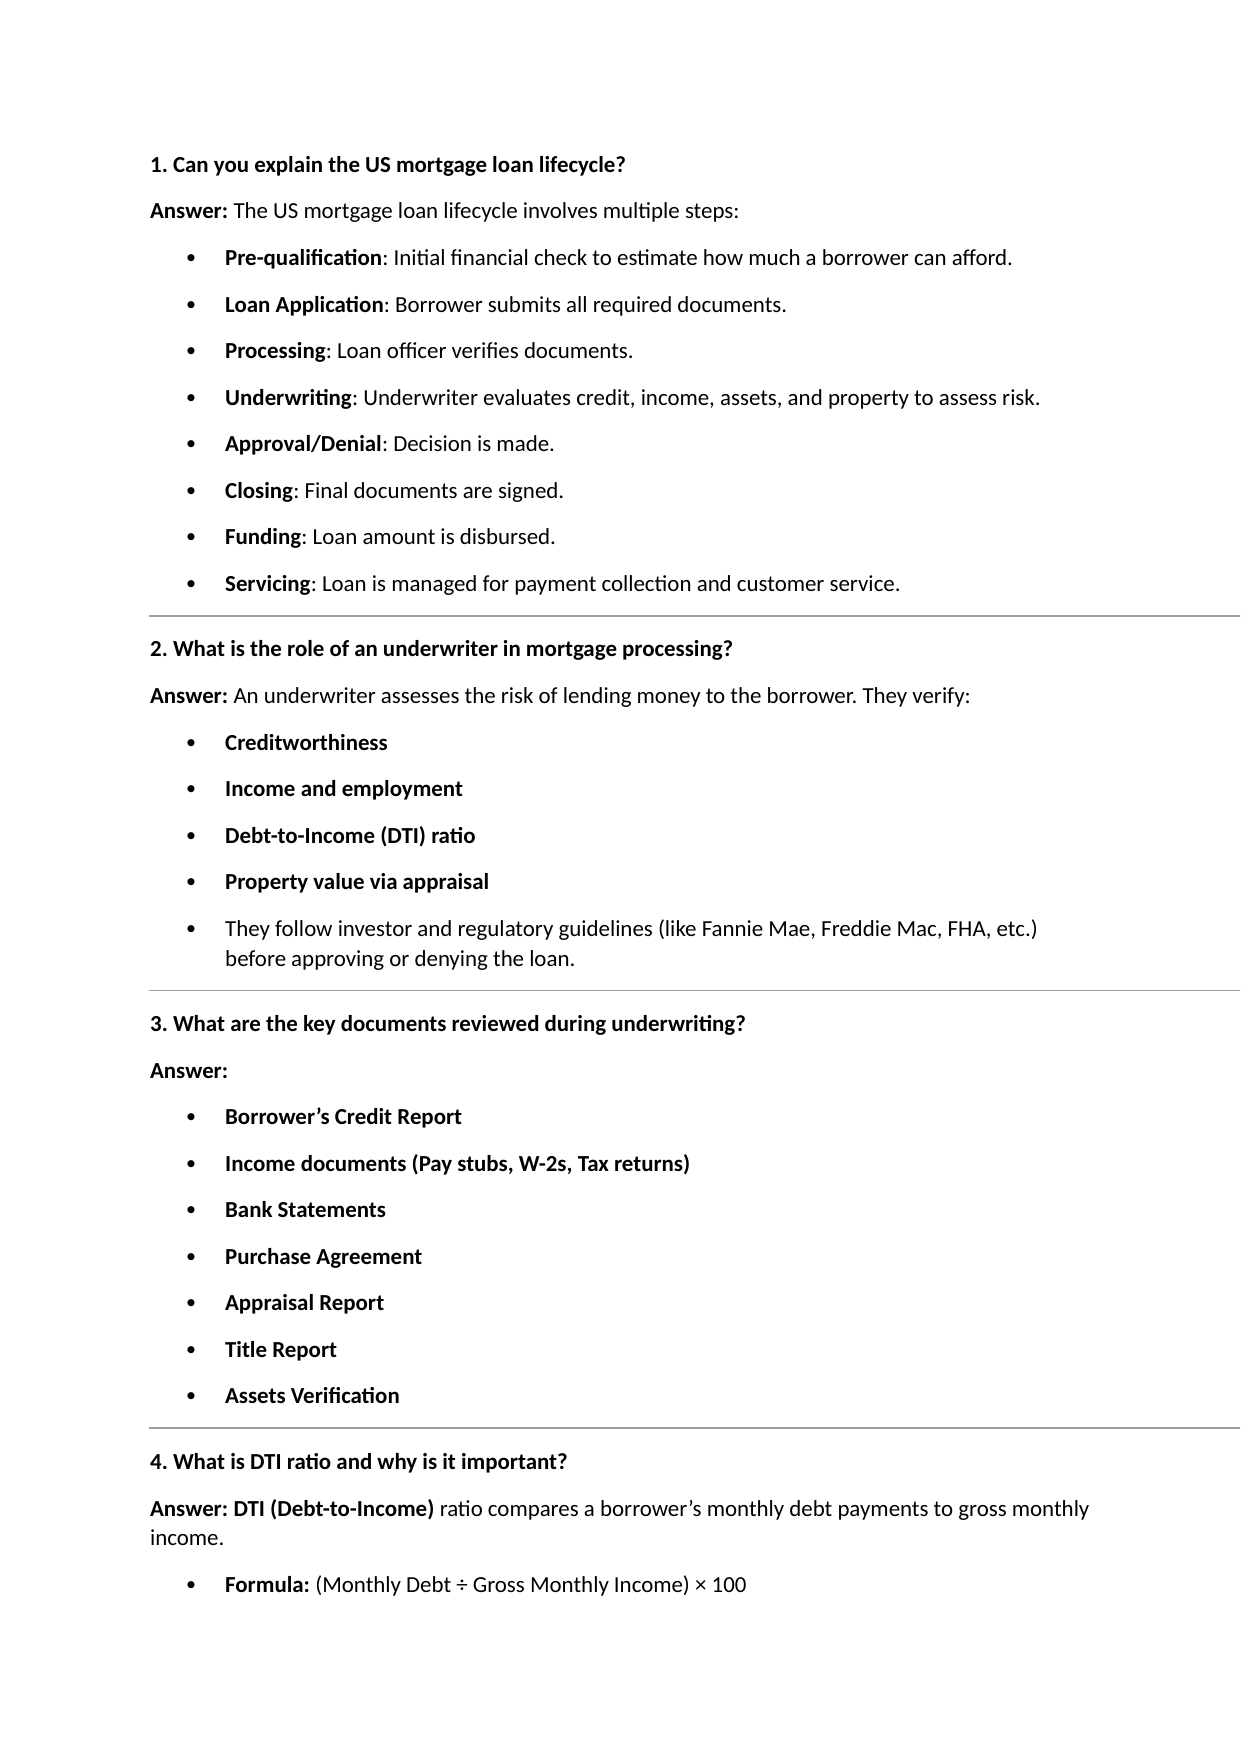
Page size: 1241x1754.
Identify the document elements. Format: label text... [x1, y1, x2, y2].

list Creditworthiness [187, 728, 1090, 756]
list Title Report [187, 1335, 1090, 1363]
list They follow investor and regulatory guidelines (like Fannie Mae, Freddie Mac, FHA, etc.) before approving or denying the loan. [187, 914, 1090, 972]
list Assets Verification [187, 1382, 1090, 1410]
list Closing: Final documents are signed. [187, 476, 1090, 504]
list Funding: Loan amount is disbursed. [187, 522, 1090, 551]
text Answer: An underwriter assesses the risk of lending money to the borrower. They verify: [150, 681, 1090, 709]
text 3. What are the key documents reviewed during underwriting? [150, 1009, 1090, 1037]
list Processing: Loan officer verifies documents. [187, 336, 1090, 364]
list Formula: (Monthly Debt ÷ Gross Monthly Income) × 100 [187, 1570, 1090, 1598]
list Appraisal Report [187, 1288, 1090, 1317]
list Borrower’s Credit Report [187, 1102, 1090, 1130]
list Pre-qualification: Initial financial check to estimate how much a borrower can afford. [187, 243, 1090, 271]
list Purchase Agreement [187, 1242, 1090, 1270]
list Property value via appraisal [187, 867, 1090, 895]
list Income documents (Pay stubs, W-2s, Tax returns) [187, 1149, 1090, 1177]
list Servicing: Loan is managed for payment collection and customer service. [187, 569, 1090, 597]
text Answer: The US mortgage loan lifecycle involves multiple steps: [150, 197, 1090, 224]
text 2. What is the role of an underwriter in mortgage processing? [150, 634, 1090, 662]
text 4. What is DTI ratio and why is it important? [150, 1447, 1090, 1475]
text 1. Can you explain the US mortgage loan lifecycle? [150, 150, 1090, 178]
text Answer: DTI (Debt-to-Income) ratio compares a borrower’s monthly debt payments to gross monthly income. [150, 1494, 1090, 1552]
list Debt-to-Income (DTI) ratio [187, 821, 1090, 849]
list Underwriting: Underwriter evaluates credit, income, assets, and property to assess risk. [187, 383, 1090, 411]
list Approval/Denial: Decision is made. [187, 429, 1090, 457]
list Bank Statements [187, 1195, 1090, 1223]
text Answer: [150, 1056, 1090, 1084]
list Loan Application: Borrower submits all required documents. [187, 290, 1090, 318]
list Income and employment [187, 774, 1090, 802]
